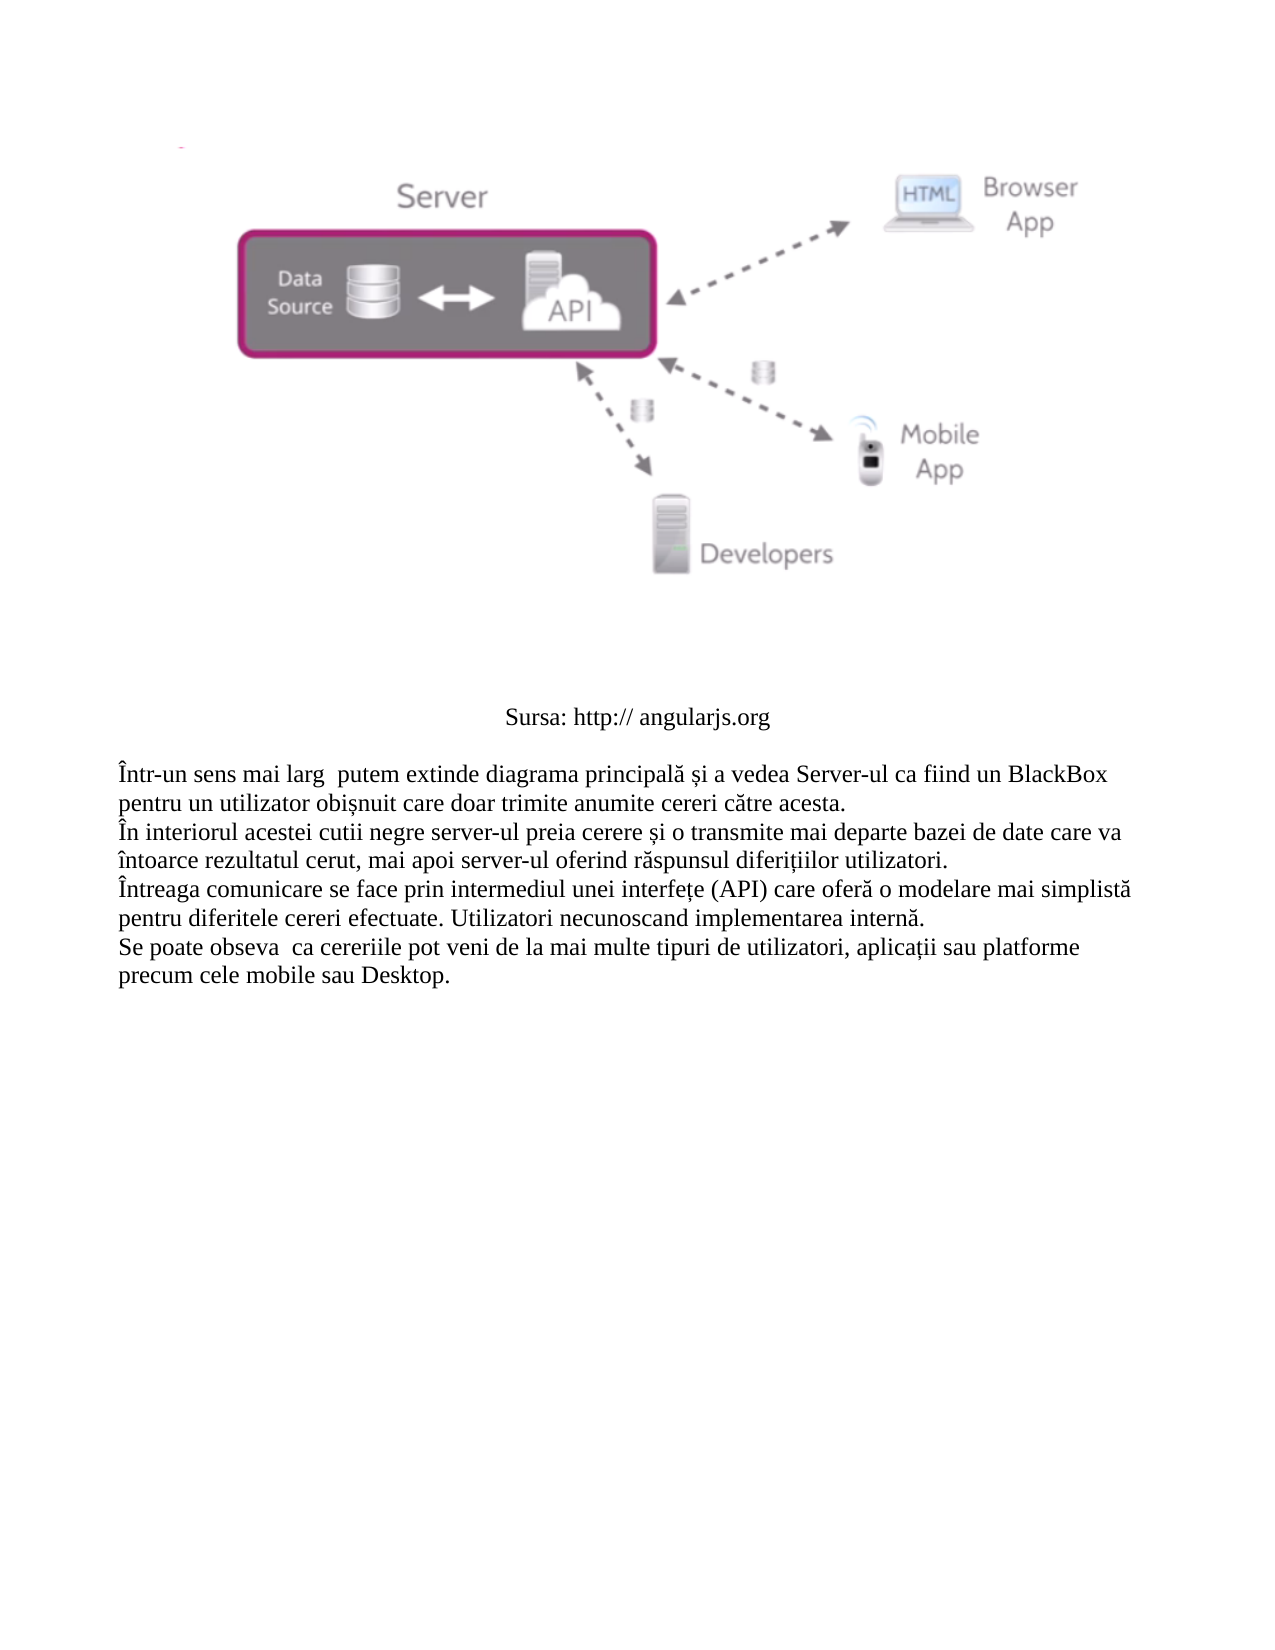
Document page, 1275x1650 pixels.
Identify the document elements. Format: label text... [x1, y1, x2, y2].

picture [118, 118, 1157, 702]
text Într-un sens mai larg putem extinde diagrama principală și a vedea Server-ul ca fiind un BlackBox pentru un utilizator obișnuit care doar trimite anumite cereri către acesta. [118, 759, 1157, 817]
text Întreaga comunicare se face prin intermediul unei interfețe (API) care oferă o modelare mai simplistă pentru diferitele cereri efectuate. Utilizatori necunoscand implementarea internă. [118, 874, 1157, 932]
text Sursa: http:// angularjs.org [118, 702, 1157, 730]
text În interiorul acestei cutii negre server-ul preia cerere și o transmite mai departe bazei de date care va întoarce rezultatul cerut, mai apoi server-ul oferind răspunsul diferițiilor utilizatori. [118, 817, 1157, 874]
text Se poate obseva ca cereriile pot veni de la mai multe tipuri de utilizatori, aplicații sau platforme precum cele mobile sau Desktop. [118, 932, 1157, 989]
